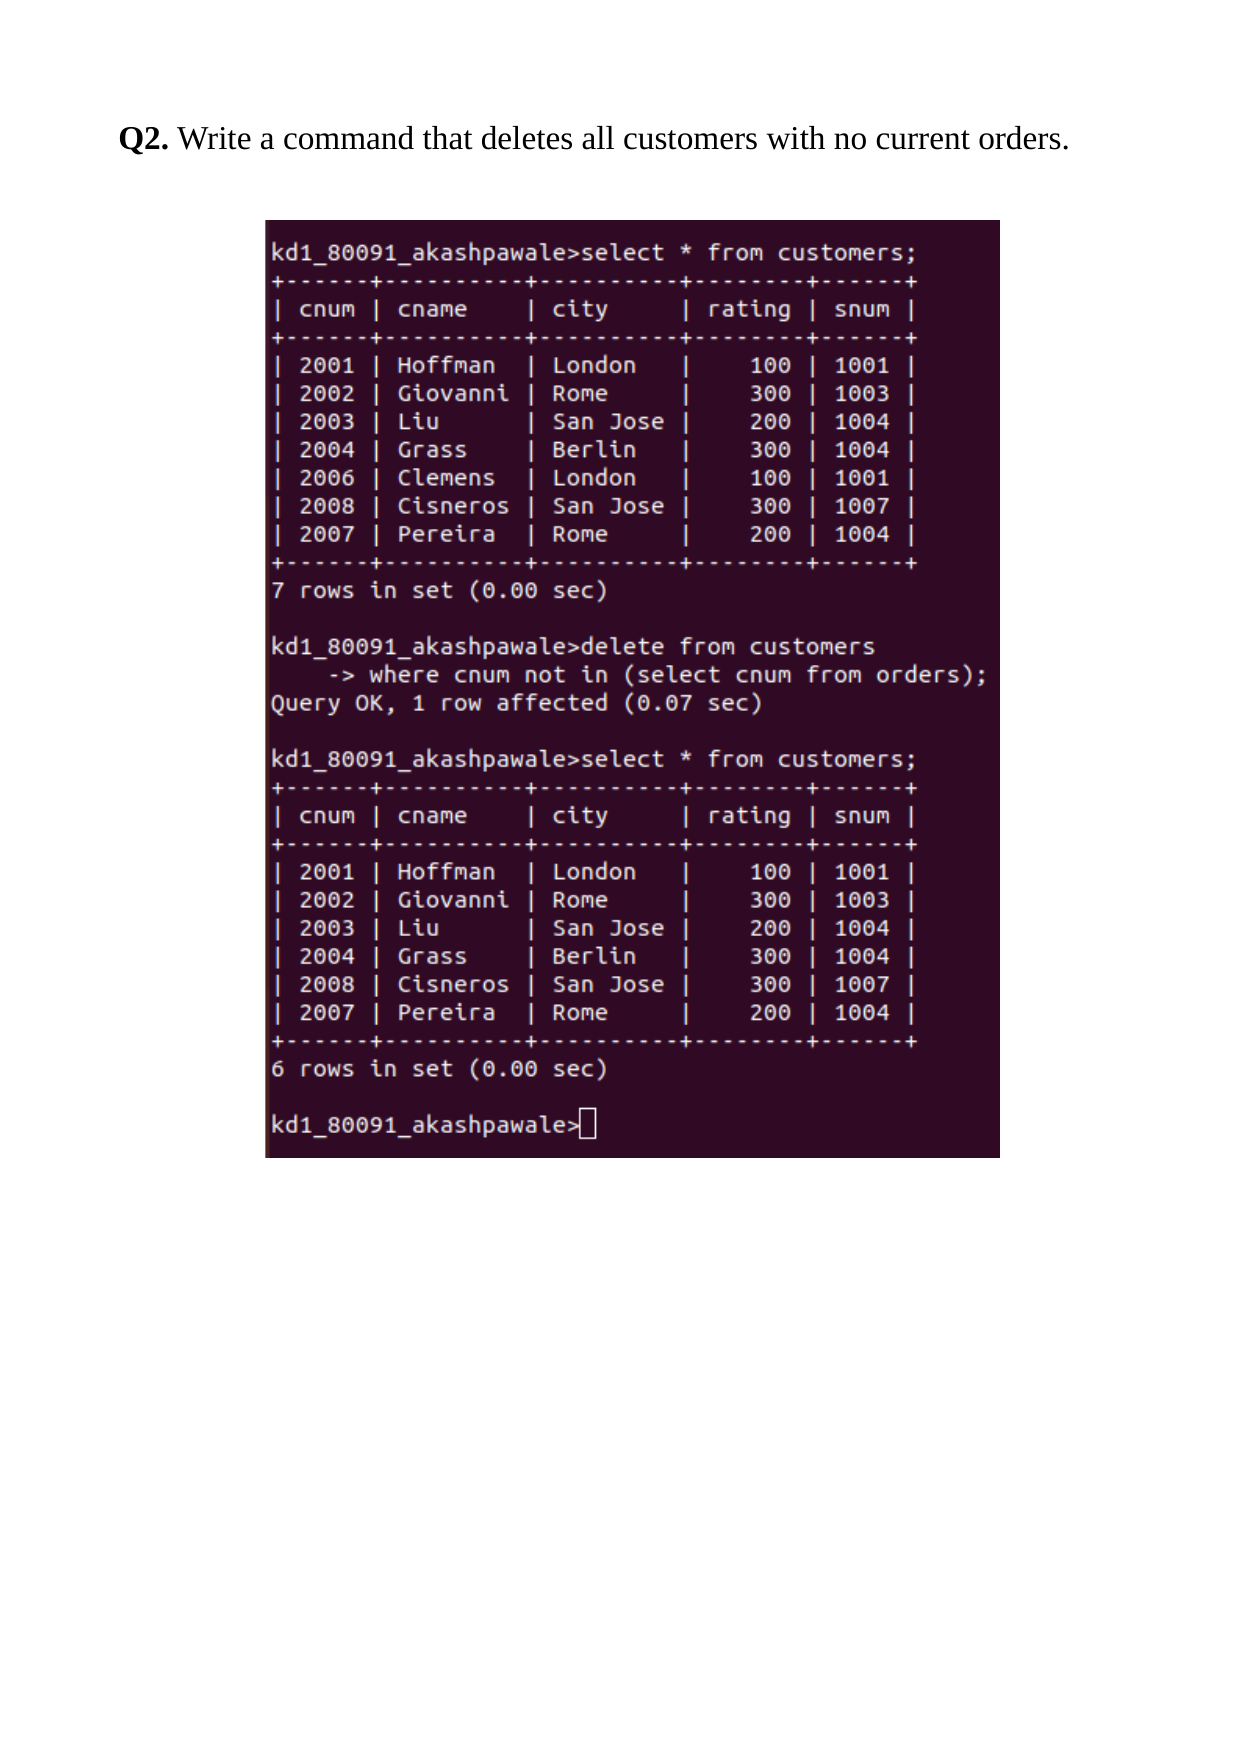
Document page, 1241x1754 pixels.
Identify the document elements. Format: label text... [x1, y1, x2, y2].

text Q2. Write a command that deletes all customers with no current orders. [118, 118, 1122, 156]
picture [265, 220, 1000, 1158]
